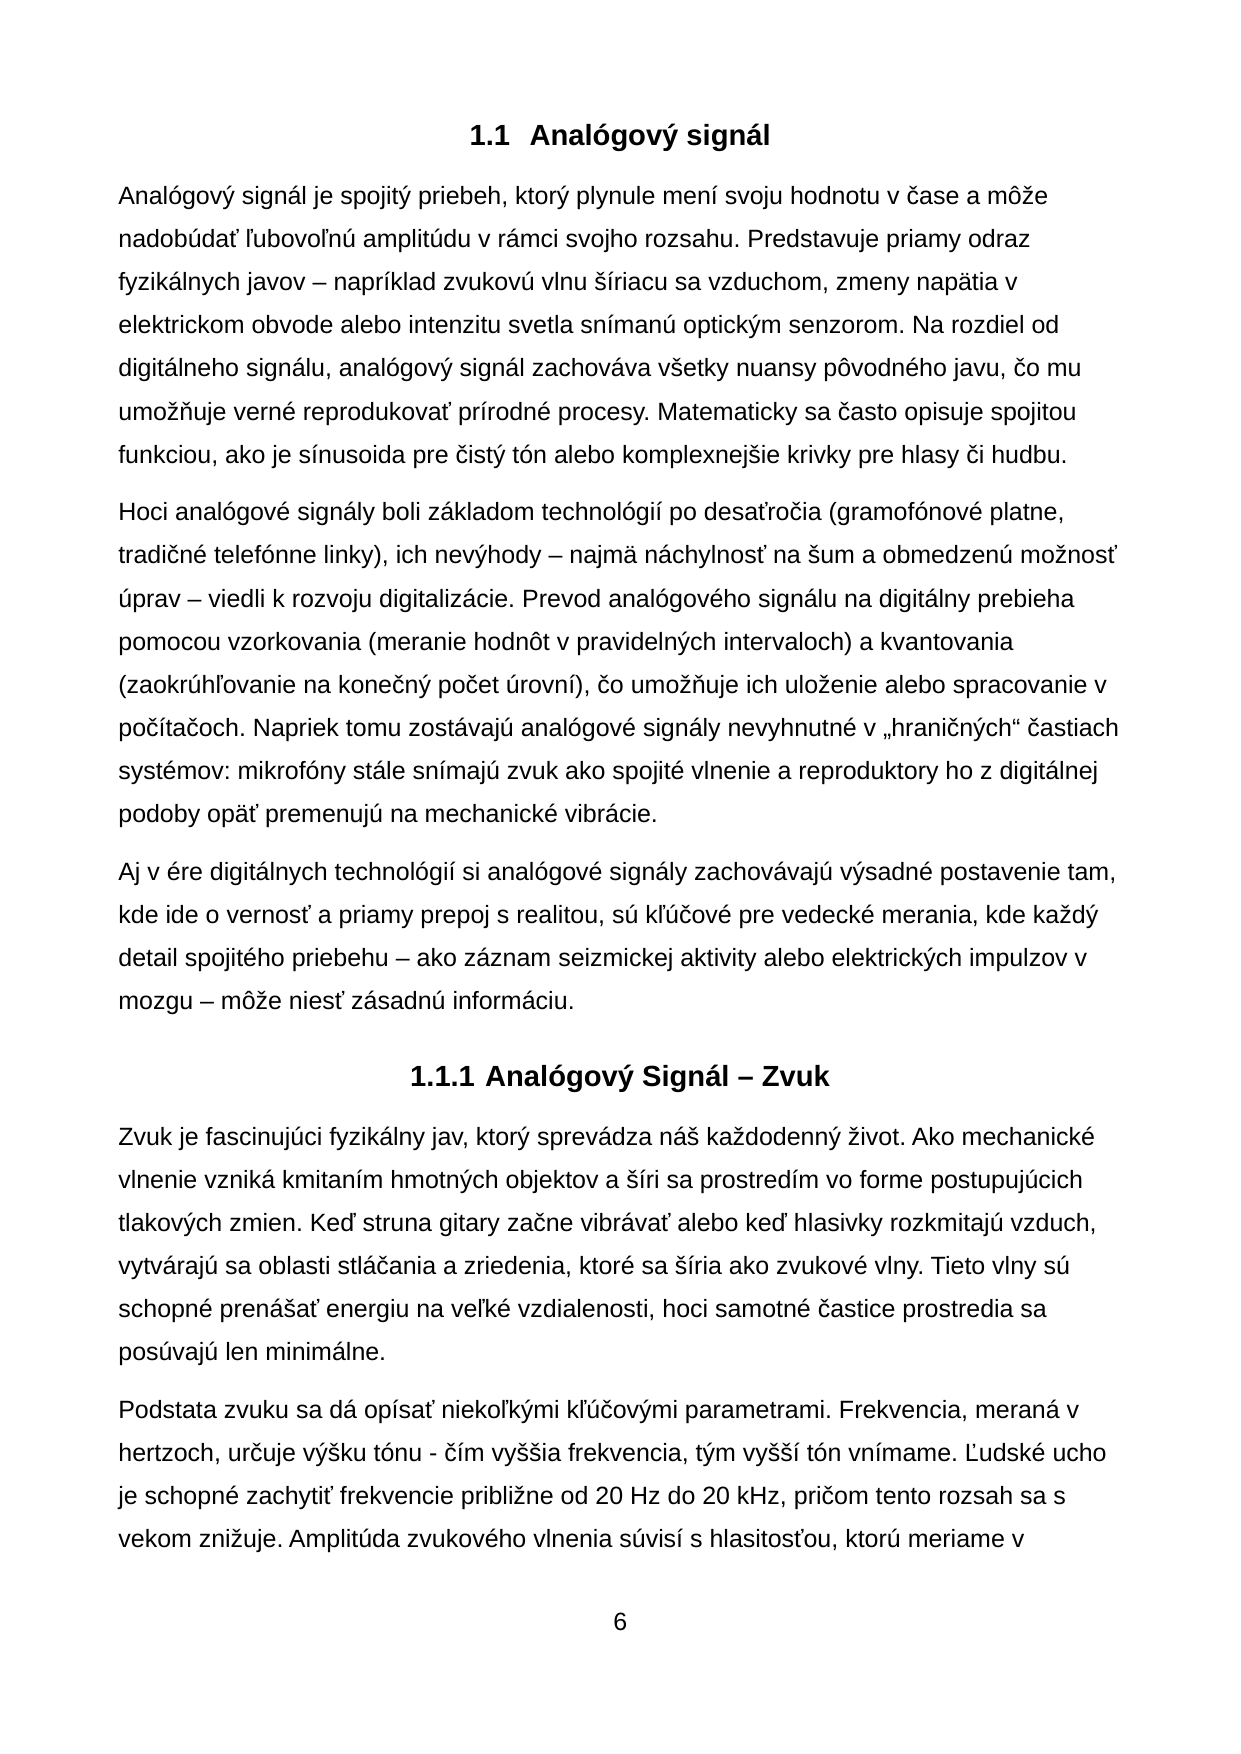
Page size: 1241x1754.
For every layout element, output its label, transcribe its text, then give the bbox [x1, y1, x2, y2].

subtitle Analógový Signál – Zvuk [118, 1059, 1122, 1092]
text Zvuk je fascinujúci fyzikálny jav, ktorý sprevádza náš každodenný život. Ako mechanické vlnenie vzniká kmitaním hmotných objektov a šíri sa prostredím vo forme postupujúcich tlakových zmien. Keď struna gitary začne vibrávať alebo keď hlasivky rozkmitajú vzduch, vytvárajú sa oblasti stláčania a zriedenia, ktoré sa šíria ako zvukové vlny. Tieto vlny sú schopné prenášať energiu na veľké vzdialenosti, hoci samotné častice prostredia sa posúvajú len minimálne. [118, 1121, 1122, 1366]
text Aj v ére digitálnych technológií si analógové signály zachovávajú výsadné postavenie tam, kde ide o vernosť a priamy prepoj s realitou, sú kľúčové pre vedecké merania, kde každý detail spojitého priebehu – ako záznam seizmickej aktivity alebo elektrických impulzov v mozgu – môže niesť zásadnú informáciu. [118, 857, 1122, 1015]
text Podstata zvuku sa dá opísať niekoľkými kľúčovými parametrami. Frekvencia, meraná v hertzoch, určuje výšku tónu - čím vyššia frekvencia, tým vyšší tón vnímame. Ľudské ucho je schopné zachytiť frekvencie približne od 20 Hz do 20 kHz, pričom tento rozsah sa s vekom znižuje. Amplitúda zvukového vlnenia súvisí s hlasitosťou, ktorú meriame v [118, 1395, 1122, 1553]
subtitle Analógový signál [118, 118, 1122, 152]
text Hoci analógové signály boli základom technológií po desaťročia (gramofónové platne, tradičné telefónne linky), ich nevýhody – najmä náchylnosť na šum a obmedzenú možnosť úprav – viedli k rozvoju digitalizácie. Prevod analógového signálu na digitálny prebieha pomocou vzorkovania (meranie hodnôt v pravidelných intervaloch) a kvantovania (zaokrúhľovanie na konečný počet úrovní), čo umožňuje ich uloženie alebo spracovanie v počítačoch. Napriek tomu zostávajú analógové signály nevyhnutné v „hraničných“ častiach systémov: mikrofóny stále snímajú zvuk ako spojité vlnenie a reproduktory ho z digitálnej podoby opäť premenujú na mechanické vibrácie. [118, 497, 1122, 828]
text Analógový signál je spojitý priebeh, ktorý plynule mení svoju hodnotu v čase a môže nadobúdať ľubovoľnú amplitúdu v rámci svojho rozsahu. Predstavuje priamy odraz fyzikálnych javov – napríklad zvukovú vlnu šíriacu sa vzduchom, zmeny napätia v elektrickom obvode alebo intenzitu svetla snímanú optickým senzorom. Na rozdiel od digitálneho signálu, analógový signál zachováva všetky nuansy pôvodného javu, čo mu umožňuje verné reprodukovať prírodné procesy. Matematicky sa často opisuje spojitou funkciou, ako je sínusoida pre čistý tón alebo komplexnejšie krivky pre hlasy či hudbu. [118, 181, 1122, 468]
